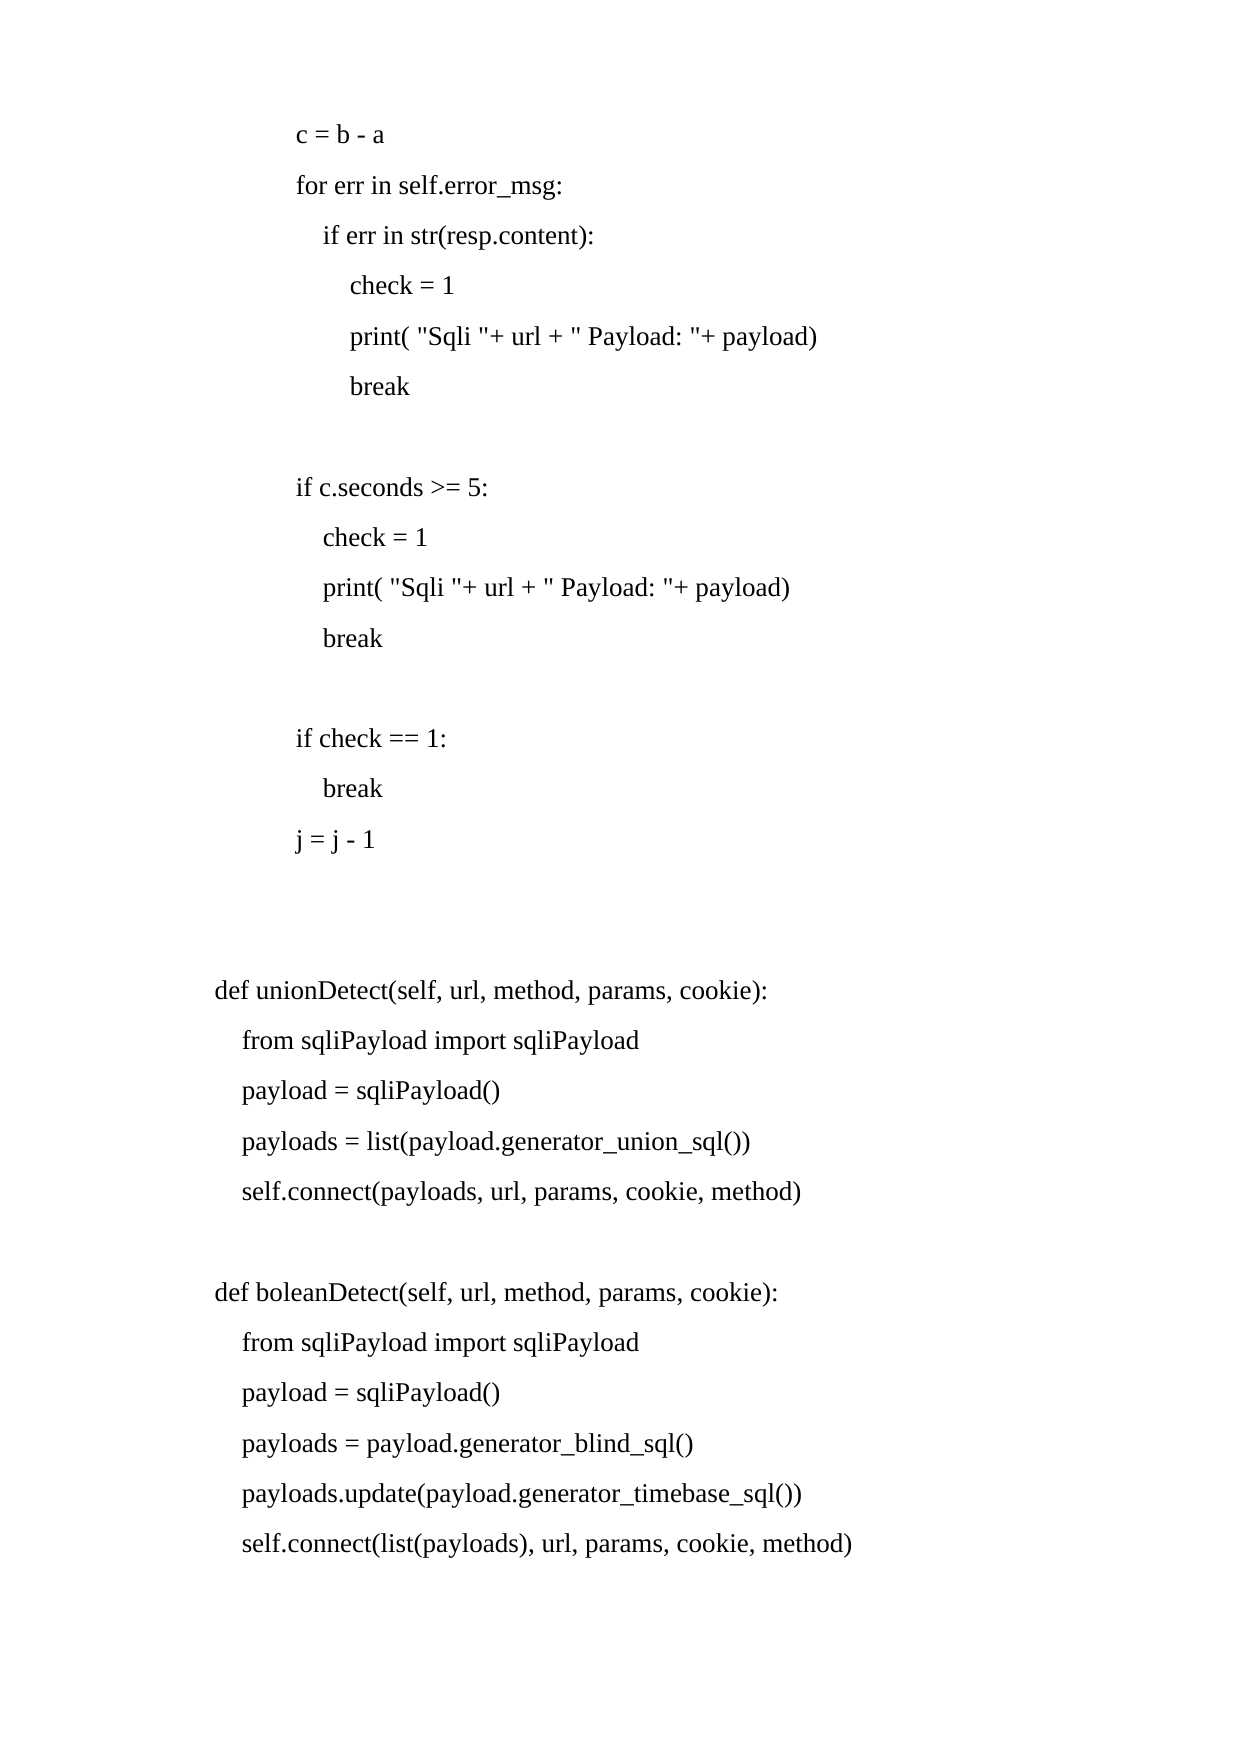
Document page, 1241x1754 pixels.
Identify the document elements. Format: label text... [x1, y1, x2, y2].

text payload = sqliPayload() [112, 1074, 1122, 1106]
text if c.seconds >= 5: [112, 471, 1122, 502]
text c = b - a [112, 118, 1122, 150]
text check = 1 [112, 269, 1122, 301]
text if err in str(resp.content): [112, 219, 1122, 250]
text payloads = list(payload.generator_union_sql()) [112, 1125, 1122, 1156]
text print( "Sqli "+ url + " Payload: "+ payload) [112, 320, 1122, 351]
text j = j - 1 [112, 823, 1122, 854]
text break [112, 622, 1122, 653]
text from sqliPayload import sqliPayload [112, 1326, 1122, 1357]
text def boleanDetect(self, url, method, params, cookie): [112, 1276, 1122, 1307]
text check = 1 [112, 521, 1122, 552]
text self.connect(payloads, url, params, cookie, method) [112, 1175, 1122, 1206]
text break [112, 773, 1122, 804]
text for err in self.error_msg: [112, 169, 1122, 200]
text payloads = payload.generator_blind_sql() [112, 1427, 1122, 1458]
text if check == 1: [112, 722, 1122, 753]
text self.connect(list(payloads), url, params, cookie, method) [112, 1527, 1122, 1558]
text print( "Sqli "+ url + " Payload: "+ payload) [112, 571, 1122, 602]
text from sqliPayload import sqliPayload [112, 1024, 1122, 1055]
text payload = sqliPayload() [112, 1376, 1122, 1407]
text payloads.update(payload.generator_timebase_sql()) [112, 1477, 1122, 1508]
text break [112, 370, 1122, 401]
text def unionDetect(self, url, method, params, cookie): [112, 974, 1122, 1005]
